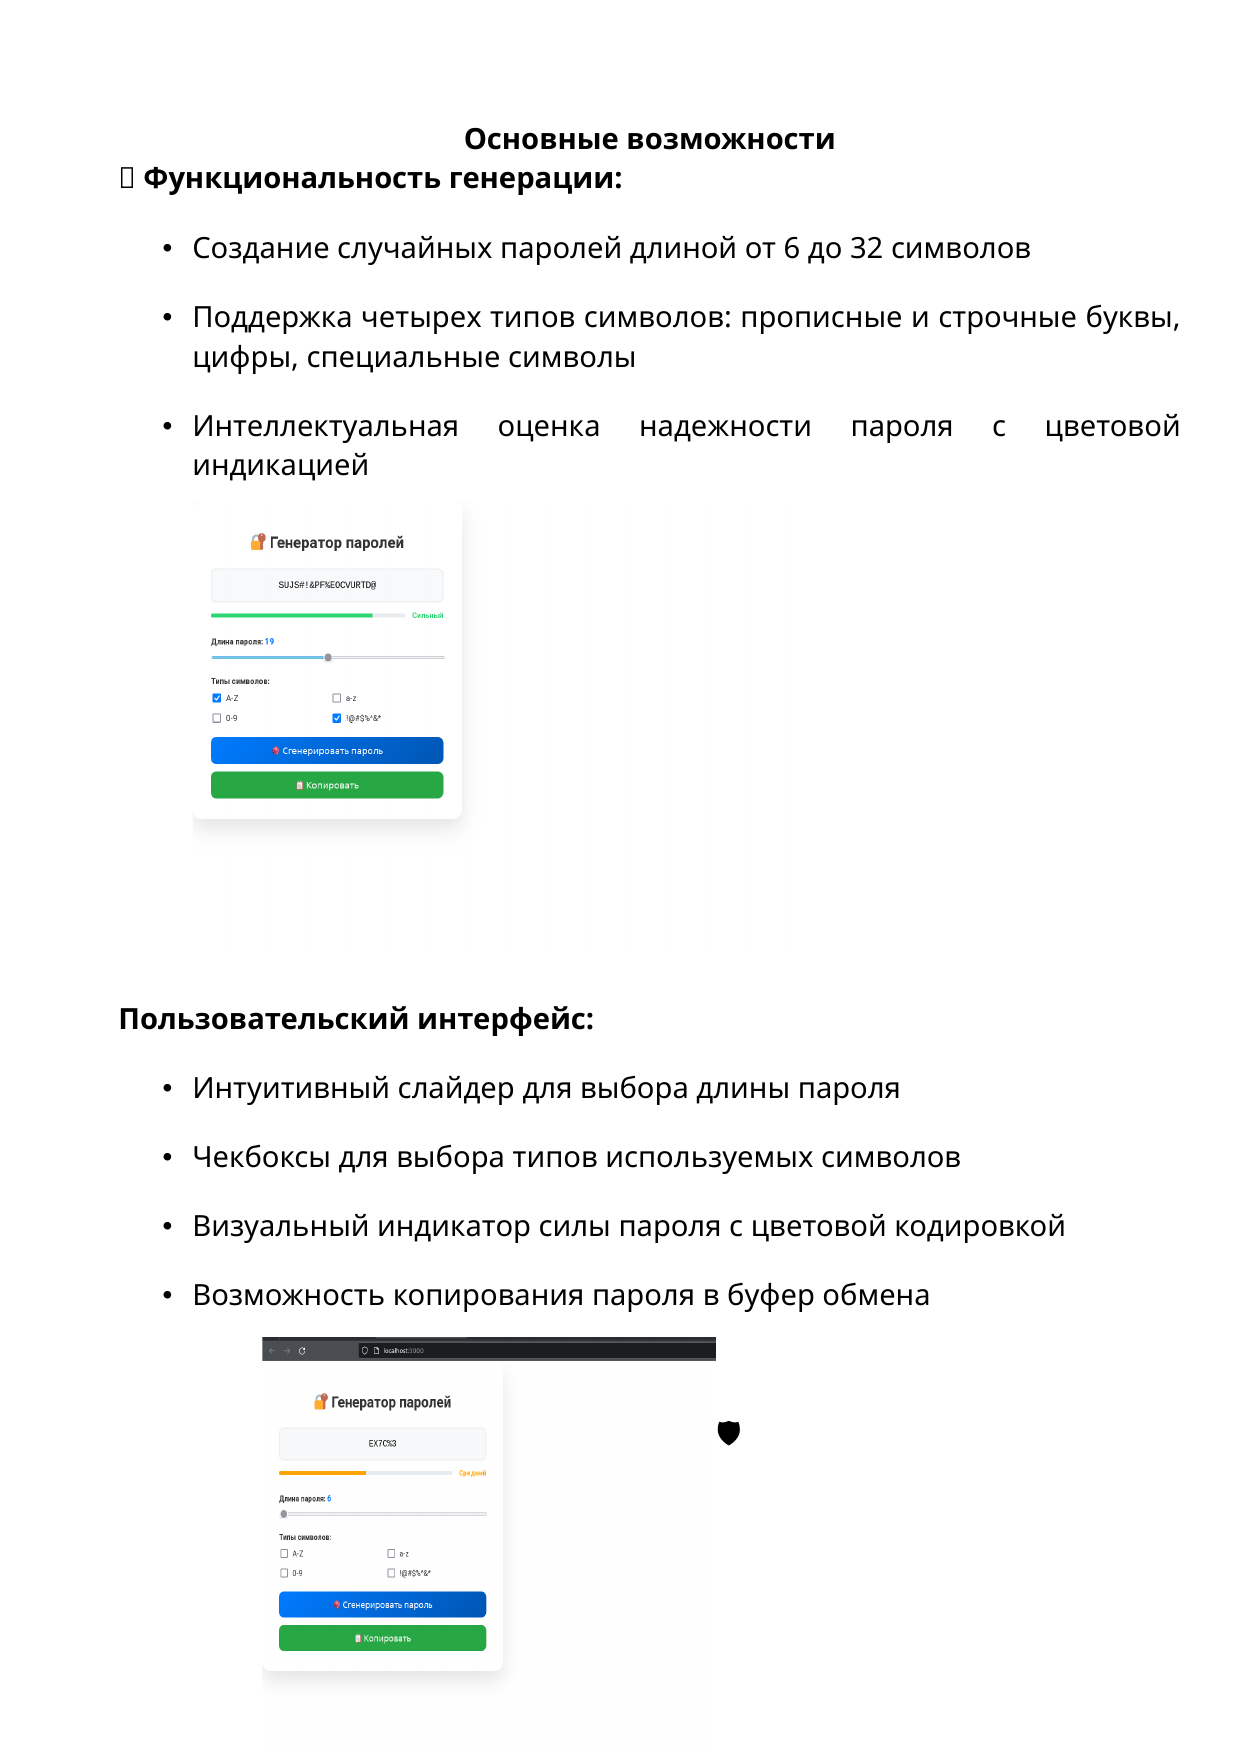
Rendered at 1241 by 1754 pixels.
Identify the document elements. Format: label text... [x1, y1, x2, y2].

list Визуальный индикатор силы пароля с цветовой кодировкой [162, 1206, 1181, 1245]
text Пользовательский интерфейс: [118, 998, 1181, 1038]
subtitle Основные возможности [118, 118, 1181, 158]
list Создание случайных паролей длиной от 6 до 32 символов [162, 227, 1181, 267]
list Чекбоксы для выбора типов используемых символов [162, 1136, 1181, 1176]
list Интуитивный слайдер для выбора длины пароля [162, 1067, 1181, 1107]
text [118, 1413, 262, 1453]
text 🔐 Функциональность генерации: [118, 158, 1181, 197]
list Поддержка четырех типов символов: прописные и строчные буквы, цифры, специальные символы [162, 296, 1181, 376]
text 🛡️ [263, 1413, 1181, 1453]
list Возможность копирования пароля в буфер обмена [162, 1275, 1181, 1314]
list Интеллектуальная оценка надежности пароля с цветовой индикацией [162, 405, 1181, 484]
